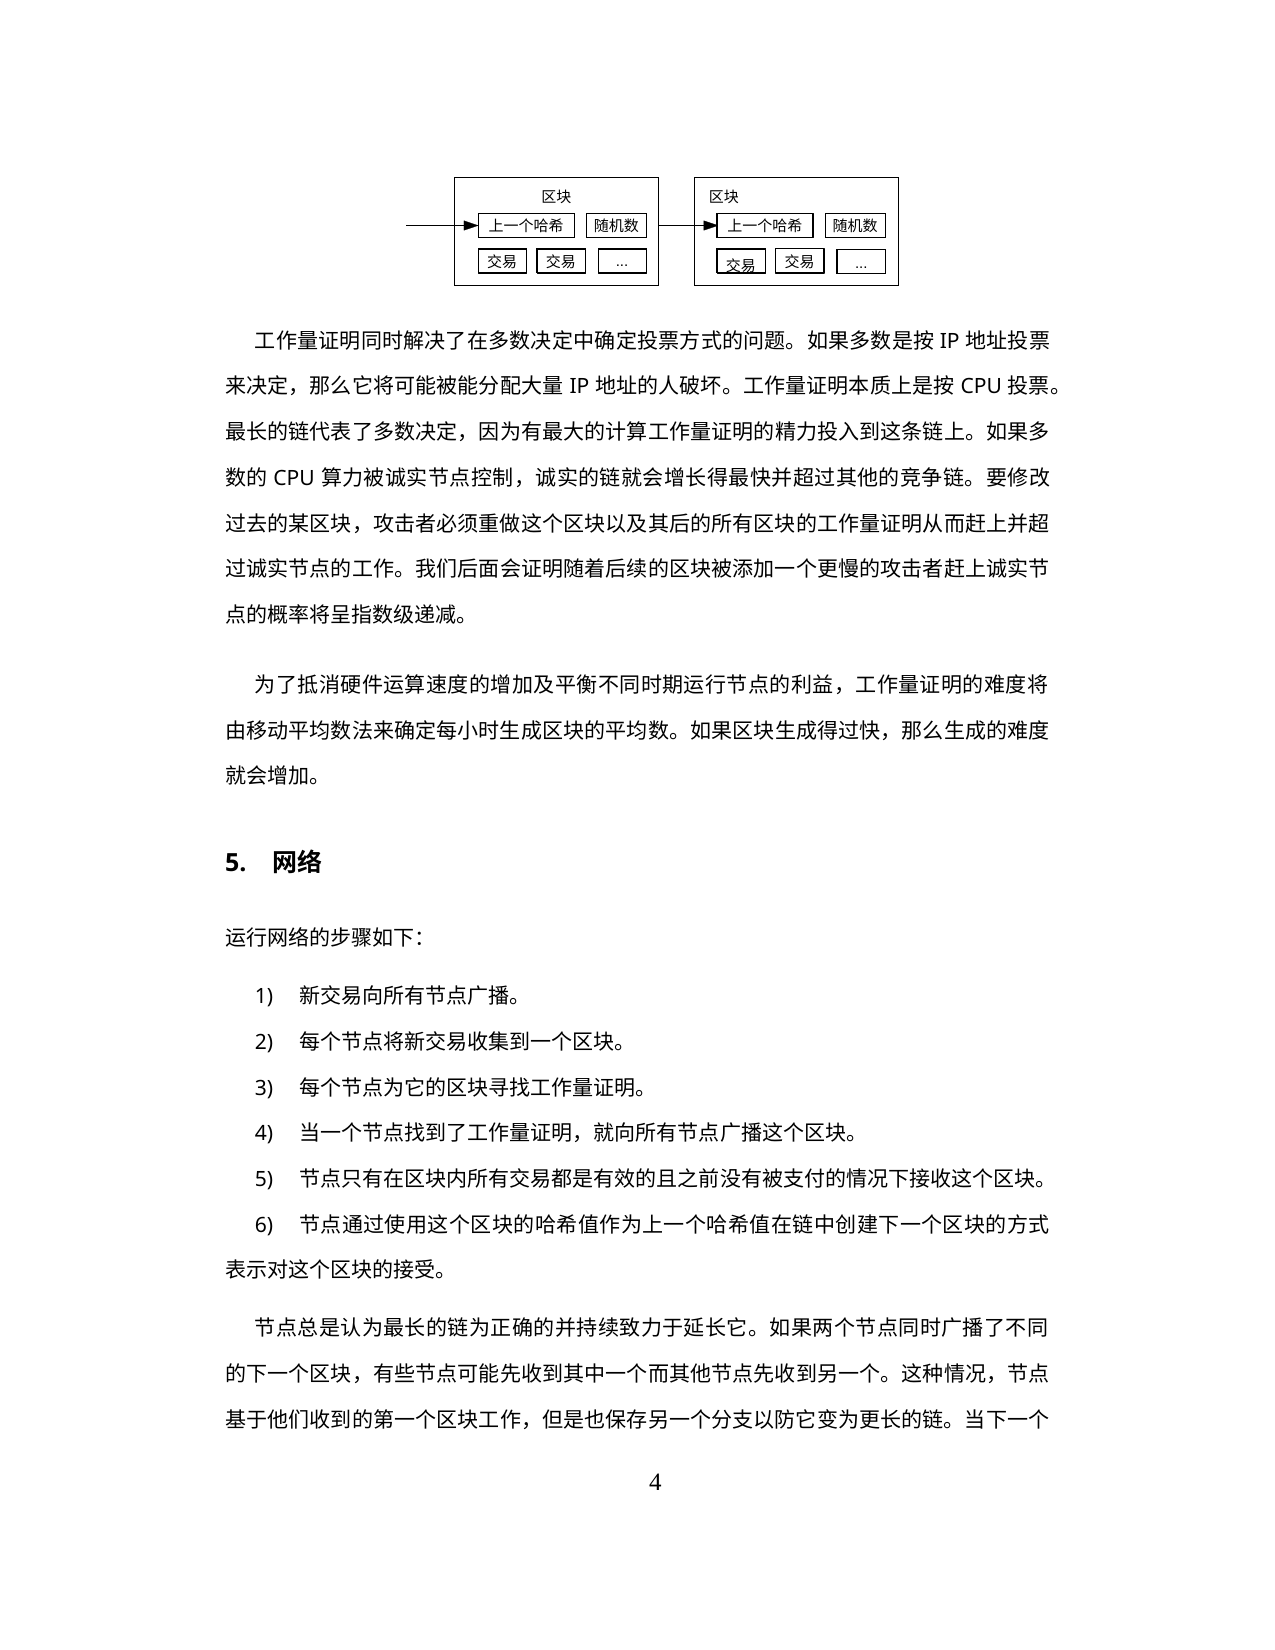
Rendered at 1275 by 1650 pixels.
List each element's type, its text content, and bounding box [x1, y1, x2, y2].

list 节点通过使用这个区块的哈希值作为上一个哈希值在链中创建下一个区块的方式表示对这个区块的接受。 [225, 1208, 1050, 1284]
subtitle 5. 网络 [225, 842, 1050, 879]
text 节点总是认为最长的链为正确的并持续致力于延长它。如果两个节点同时广播了不同的下一个区块，有些节点可能先收到其中一个而其他节点先收到另一个。这种情况，节点基于他们收到的第一个区块工作，但是也保存另一个分支以防它变为更长的链。当下一个 [225, 1311, 1050, 1433]
list 新交易向所有节点广播。 [225, 979, 1050, 1010]
list 节点只有在区块内所有交易都是有效的且之前没有被支付的情况下接收这个区块。 [225, 1162, 1050, 1193]
text 为了抵消硬件运算速度的增加及平衡不同时期运行节点的利益，工作量证明的难度将由移动平均数法来确定每小时生成区块的平均数。如果区块生成得过快，那么生成的难度就会增加。 [225, 668, 1050, 790]
list 当一个节点找到了工作量证明，就向所有节点广播这个区块。 [225, 1116, 1050, 1147]
list 每个节点将新交易收集到一个区块。 [225, 1025, 1050, 1055]
text 运行网络的步骤如下： [225, 921, 1050, 952]
list 每个节点为它的区块寻找工作量证明。 [225, 1071, 1050, 1101]
text 工作量证明同时解决了在多数决定中确定投票方式的问题。如果多数是按 IP 地址投票来决定，那么它将可能被能分配大量 IP 地址的人破坏。工作量证明本质上是按 CPU 投票。最长的链代表了多数决定，因为有最大的计算工作量证明的精力投入到这条链上。如果多数的 CPU 算力被诚实节点控制，诚实的链就会增长得最快并超过其他的竞争链。要修改过去的某区块，攻击者必须重做这个区块以及其后的所有区块的工作量证明从而赶上并超过诚实节点的工作。我们后面会证明随着后续的区块被添加一个更慢的攻击者赶上诚实节点的概率将呈指数级递减。 [225, 324, 1050, 629]
